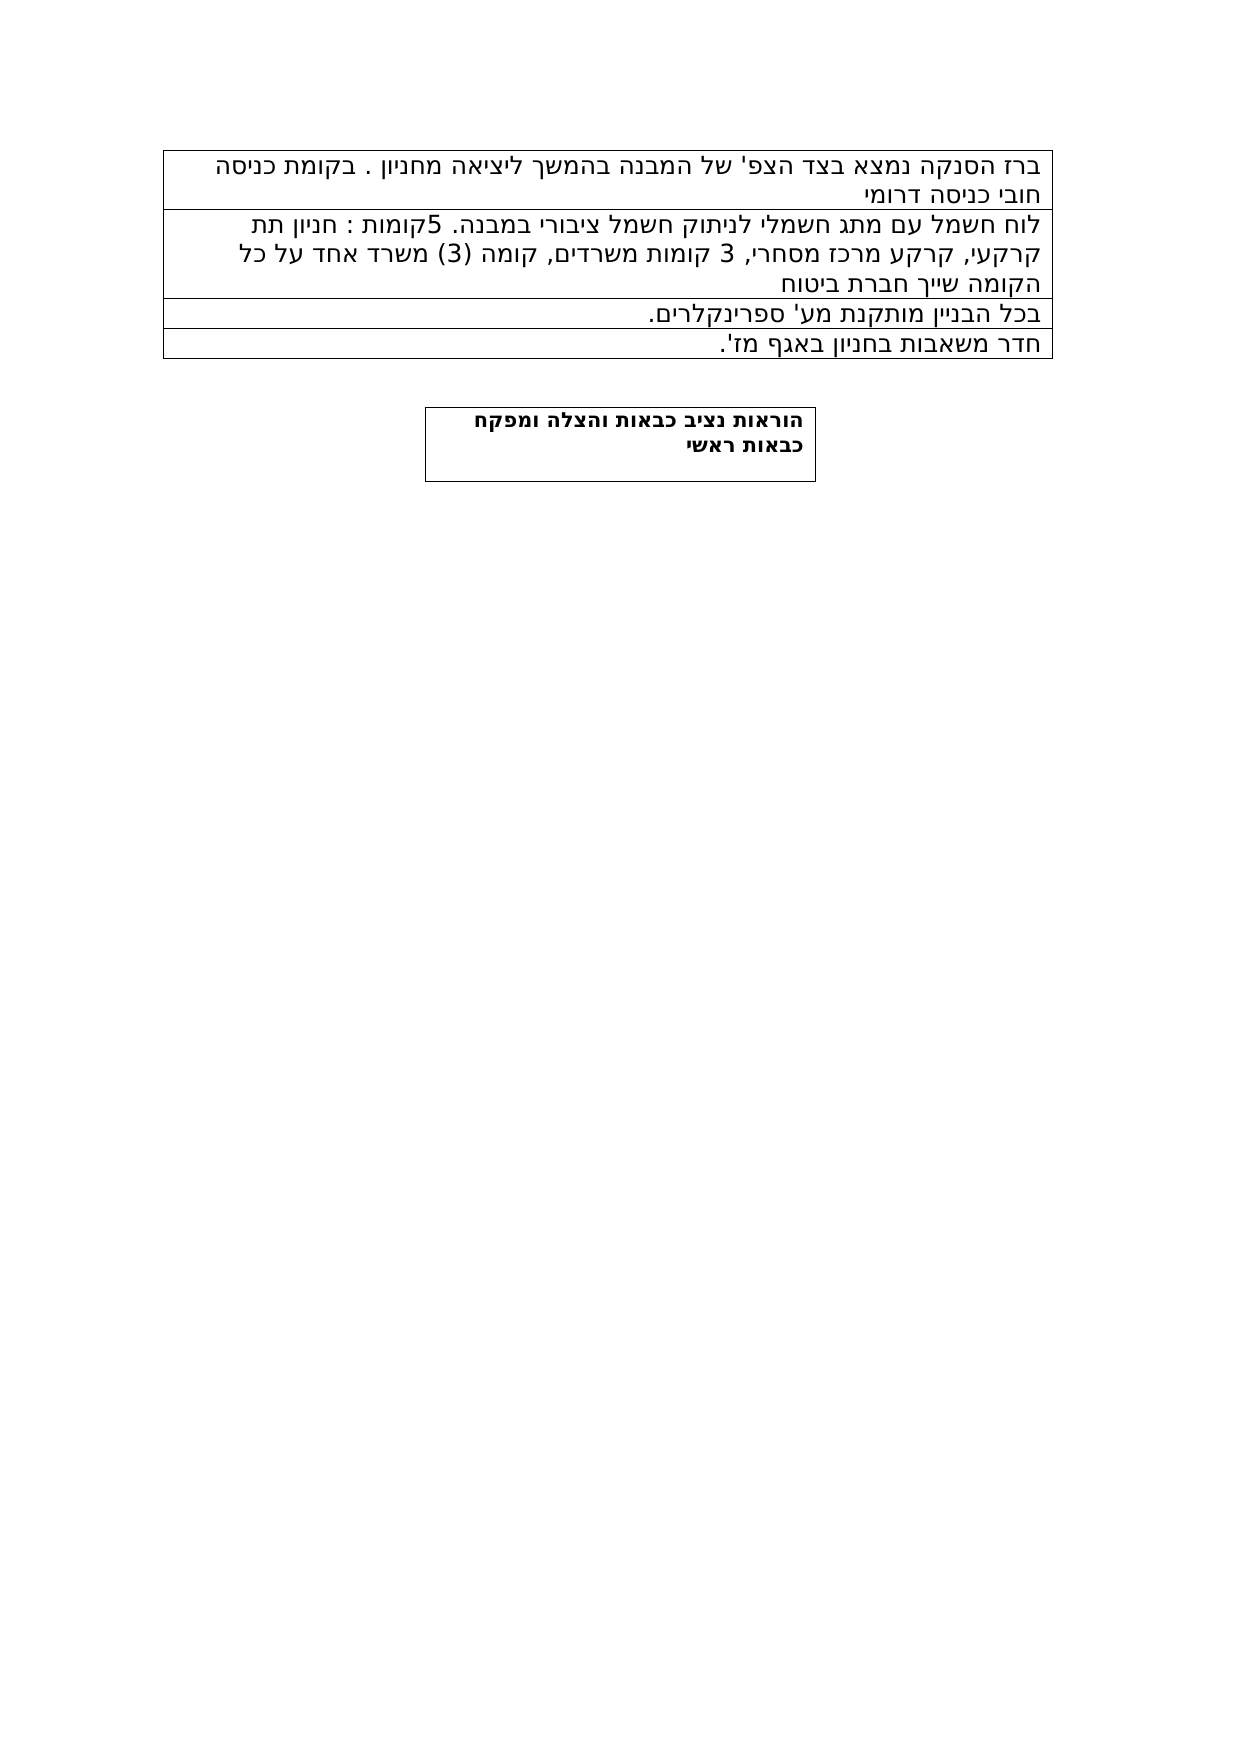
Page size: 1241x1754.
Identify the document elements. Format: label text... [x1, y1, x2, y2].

table_cell חדר משאבות בחניון באגף מז'. [164, 329, 1052, 358]
table_header הוראות נציב כבאות והצלה ומפקח כבאות ראשי [426, 408, 815, 481]
table_header ברז הסנקה נמצא בצד הצפ' של המבנה בהמשך ליציאה מחניון . בקומת כניסה חובי כניסה דרומי [164, 151, 1052, 209]
table_cell לוח חשמל עם מתג חשמלי לניתוק חשמל ציבורי במבנה. 5קומות : חניון תת קרקעי, קרקע מרכז מסחרי, 3 קומות משרדים, קומה (3) משרד אחד על כל הקומה שייך חברת ביטוח [164, 210, 1052, 298]
table_cell בכל הבניין מותקנת מע' ספרינקלרים. [164, 299, 1052, 328]
